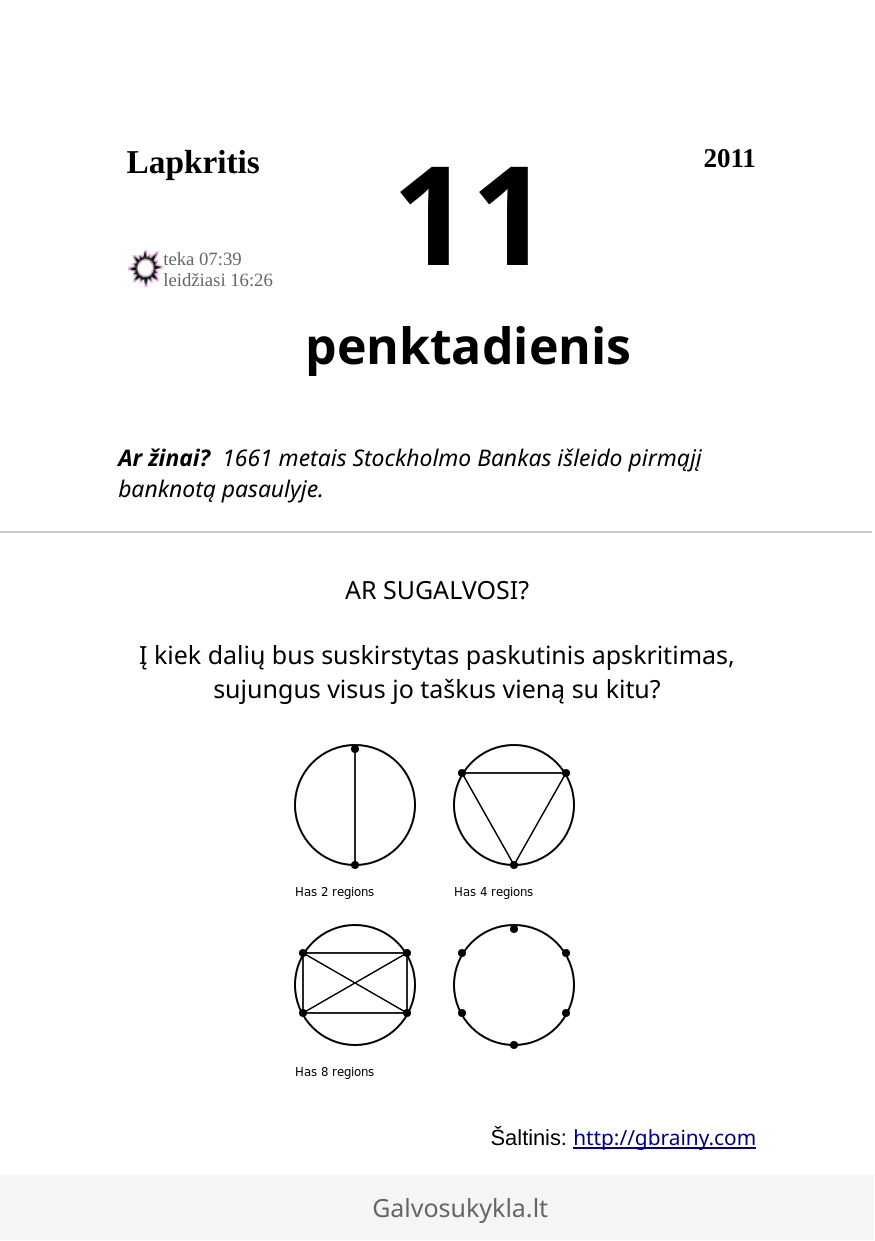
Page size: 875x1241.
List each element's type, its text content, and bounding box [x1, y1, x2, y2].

picture [127, 250, 164, 288]
text Šaltinis: http://gbrainy.com [118, 1123, 756, 1152]
table_header 2011 [638, 118, 756, 379]
table_header Lapkritis teka 07:39 leidžiasi 16:26 [118, 118, 298, 287]
text AR SUGALVOSI? [118, 573, 756, 607]
table_header 11 penktadienis [299, 118, 638, 379]
text Ar žinai? 1661 metais Stockholmo Bankas išleido pirmąjį banknotą pasaulyje. [118, 442, 756, 504]
text Į kiek dalių bus suskirstytas paskutinis apskritimas, sujungus visus jo taškus vieną su kitu? [118, 638, 756, 706]
table_header [118, 288, 298, 379]
picture [235, 706, 633, 1104]
